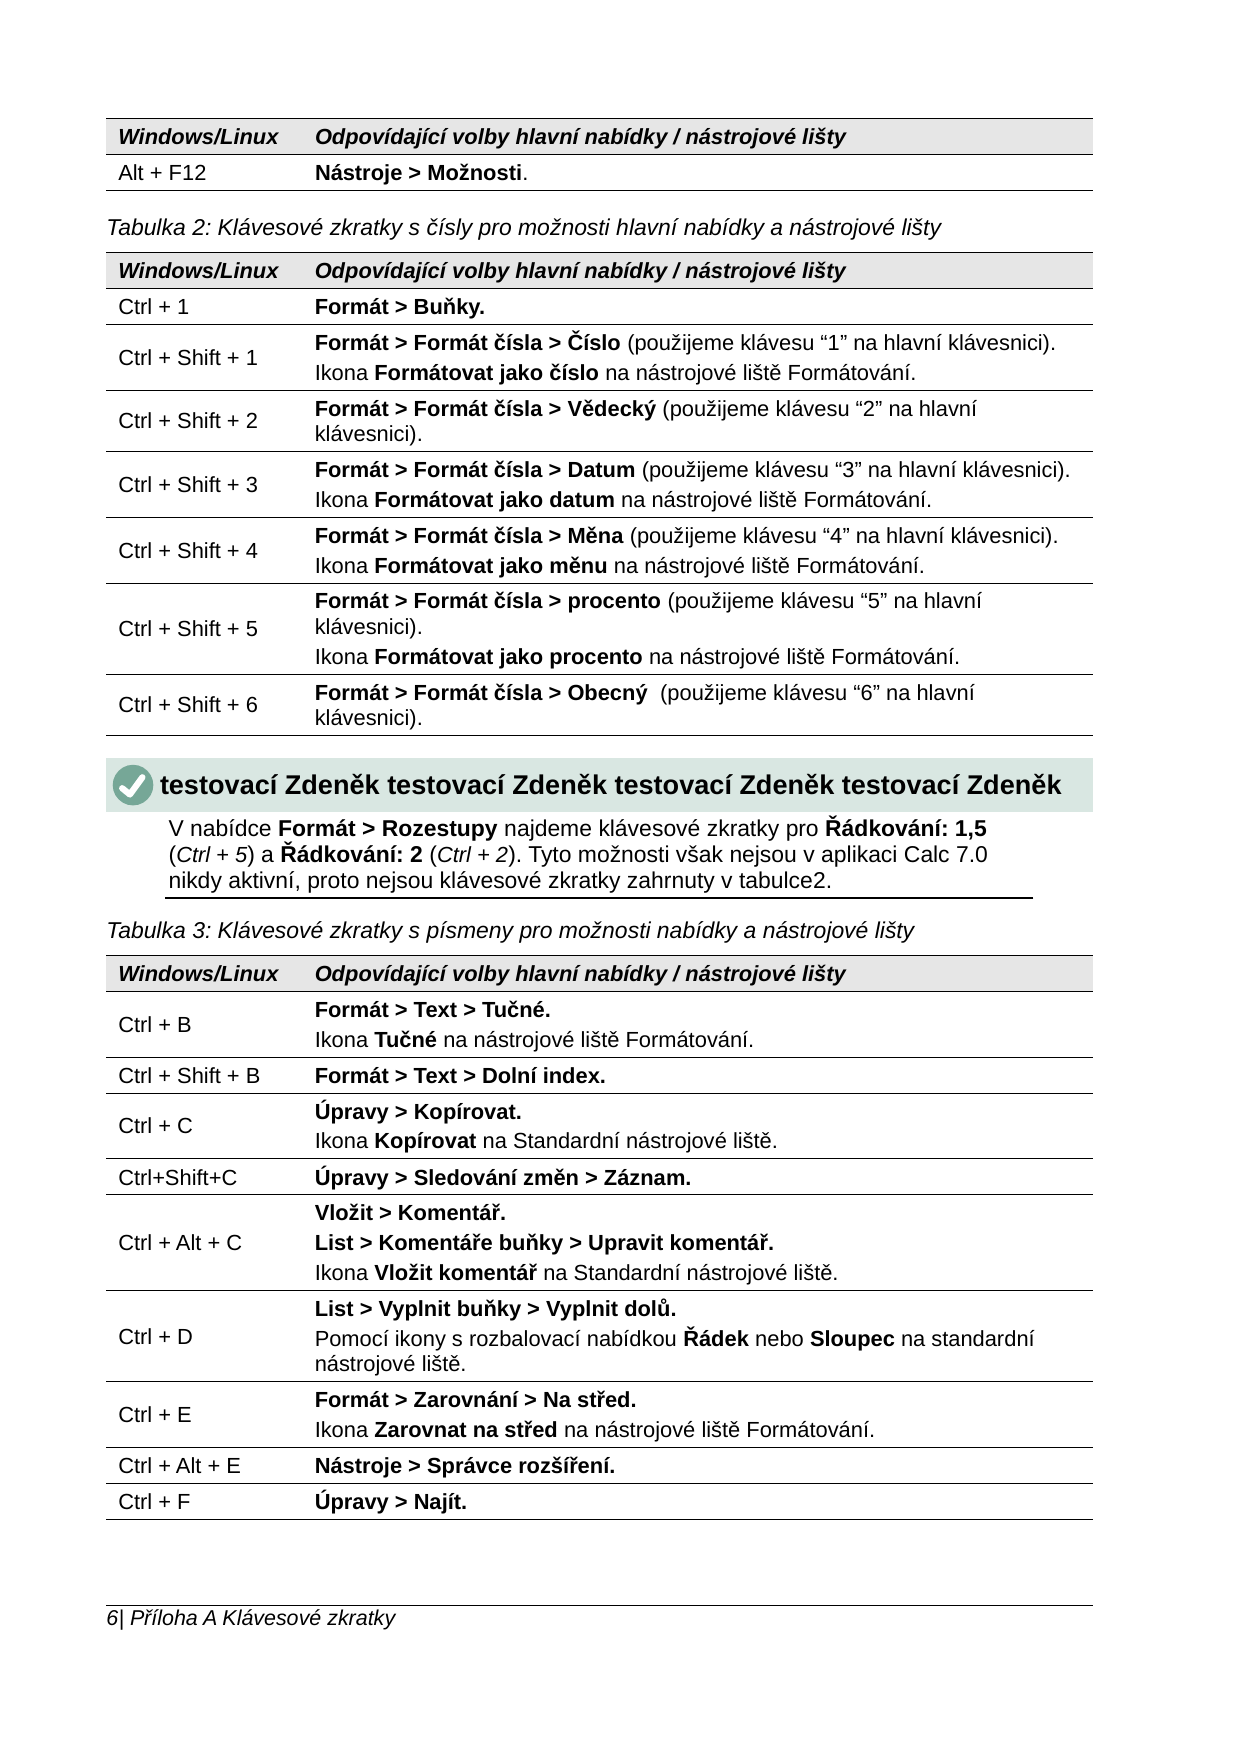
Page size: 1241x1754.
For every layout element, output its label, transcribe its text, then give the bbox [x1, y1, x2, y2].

table_cell Ctrl+Shift+C [106, 1159, 303, 1194]
table_cell Ctrl + F [106, 1484, 303, 1519]
table_header Windows/Linux [106, 956, 303, 991]
table_cell Ctrl + Shift + 3 [106, 452, 303, 517]
table_cell Úpravy > Kopírovat. Ikona Kopírovat na Standardní nástrojové liště. [303, 1094, 1093, 1158]
table_cell Ctrl + Shift + B [106, 1058, 303, 1092]
table_cell Nástroje > Správce rozšíření. [303, 1448, 1093, 1483]
table_cell List > Vyplnit buňky > Vyplnit dolů. Pomocí ikony s rozbalovací nabídkou Řádek nebo Sloupec na standardní nástrojové liště. [303, 1291, 1093, 1381]
table_cell Ctrl + C [106, 1094, 303, 1158]
text Tabulka 3: Klávesové zkratky s písmeny pro možnosti nabídky a nástrojové lišty [106, 917, 1093, 943]
table_cell Formát > Buňky. [303, 289, 1093, 324]
table_cell Ctrl + 1 [106, 289, 303, 324]
table_cell Ctrl + Shift + 4 [106, 518, 303, 582]
table_cell Ctrl + Shift + 1 [106, 325, 303, 389]
table_cell Ctrl + Shift + 5 [106, 584, 303, 673]
table_cell Formát > Formát čísla > procento (použijeme klávesu “5” na hlavní klávesnici). Ikona Formátovat jako procento na nástrojové liště Formátování. [303, 584, 1093, 673]
table_cell Formát > Formát čísla > Měna (použijeme klávesu “4” na hlavní klávesnici). Ikona Formátovat jako měnu na nástrojové liště Formátování. [303, 518, 1093, 582]
table_cell Formát > Zarovnání > Na střed. Ikona Zarovnat na střed na nástrojové liště Formátování. [303, 1382, 1093, 1447]
table_cell Úpravy > Najít. [303, 1484, 1093, 1519]
table_header Odpovídající volby hlavní nabídky / nástrojové lišty [303, 253, 1093, 288]
table_cell Ctrl + Shift + 2 [106, 391, 303, 451]
table_header Windows/Linux [106, 119, 303, 154]
table_cell Ctrl + Alt + C [106, 1195, 303, 1290]
table_cell Formát > Formát čísla > Číslo (použijeme klávesu “1” na hlavní klávesnici). Ikona Formátovat jako číslo na nástrojové liště Formátování. [303, 325, 1093, 389]
table_header Odpovídající volby hlavní nabídky / nástrojové lišty [303, 119, 1093, 154]
table_cell Formát > Formát čísla > Vědecký (použijeme klávesu “2” na hlavní klávesnici). [303, 391, 1093, 451]
table_header Windows/Linux [106, 253, 303, 288]
table_cell Formát > Text > Tučné. Ikona Tučné na nástrojové liště Formátování. [303, 992, 1093, 1057]
table_cell Ctrl + E [106, 1382, 303, 1447]
table_cell Nástroje > Možnosti. [303, 155, 1093, 190]
table_cell Úpravy > Sledování změn > Záznam. [303, 1159, 1093, 1194]
table_cell Ctrl + D [106, 1291, 303, 1381]
table_cell Formát > Formát čísla > Obecný (použijeme klávesu “6” na hlavní klávesnici). [303, 675, 1093, 734]
subtitle testovací Zdeněk testovací Zdeněk testovací Zdeněk testovací Zdeněk [106, 758, 1093, 812]
table_cell Ctrl + B [106, 992, 303, 1057]
table_cell Ctrl + Alt + E [106, 1448, 303, 1483]
table_cell Alt + F12 [106, 155, 303, 190]
text Tabulka 2: Klávesové zkratky s čísly pro možnosti hlavní nabídky a nástrojové lišty [106, 214, 1093, 240]
table_cell Ctrl + Shift + 6 [106, 675, 303, 734]
table_cell Formát > Text > Dolní index. [303, 1058, 1093, 1092]
text V nabídce Formát > Rozestupy najdeme klávesové zkratky pro Řádkování: 1,5 (Ctrl + 5) a Řádkování: 2 (Ctrl + 2). Tyto možnosti však nejsou v aplikaci Calc 7.0 nikdy aktivní, proto nejsou klávesové zkratky zahrnuty v tabulce2. [165, 812, 1033, 897]
table_cell Formát > Formát čísla > Datum (použijeme klávesu “3” na hlavní klávesnici). Ikona Formátovat jako datum na nástrojové liště Formátování. [303, 452, 1093, 517]
table_cell Vložit > Komentář. List > Komentáře buňky > Upravit komentář. Ikona Vložit komentář na Standardní nástrojové liště. [303, 1195, 1093, 1290]
table_header Odpovídající volby hlavní nabídky / nástrojové lišty [303, 956, 1093, 991]
